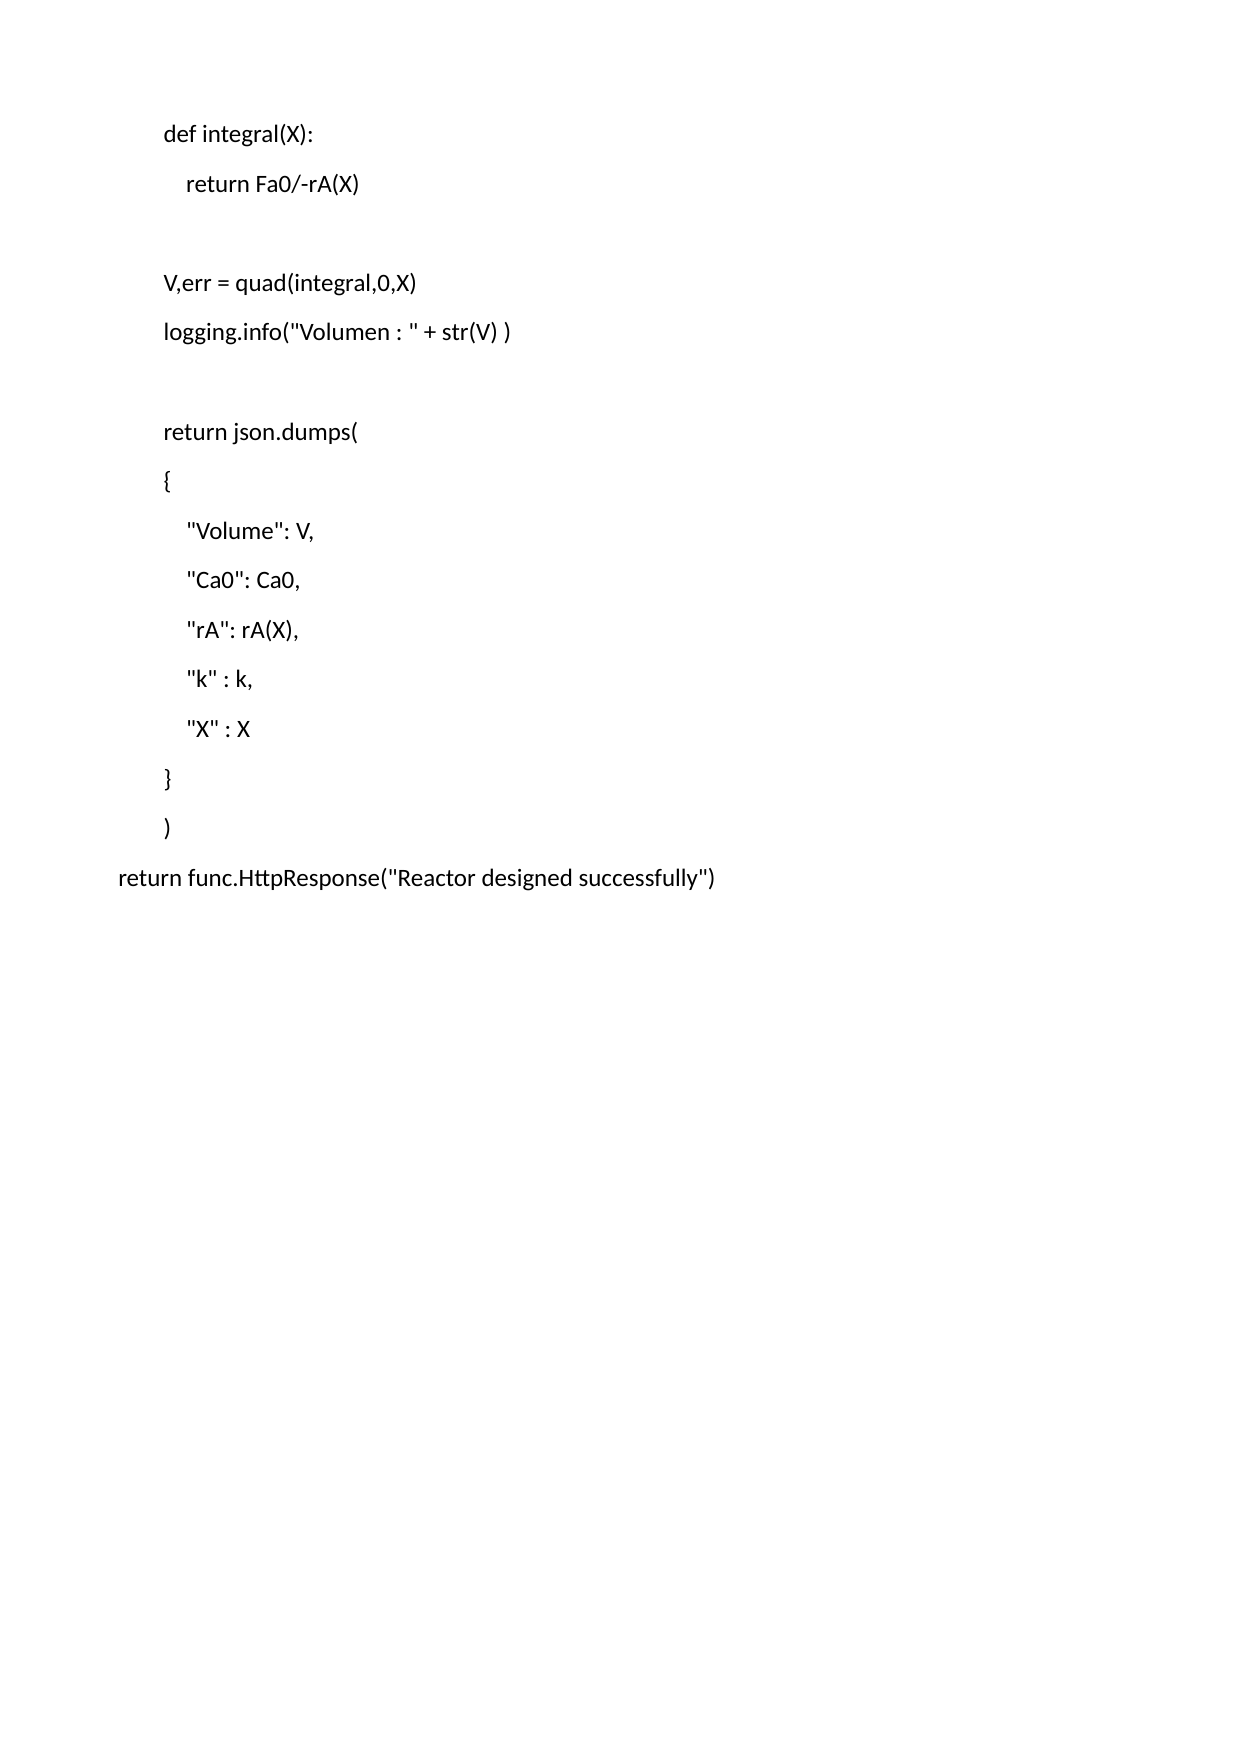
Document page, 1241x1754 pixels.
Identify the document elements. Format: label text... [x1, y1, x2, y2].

text def integral(X): [118, 118, 1122, 149]
text logging.info("Volumen : " + str(V) ) [118, 316, 1122, 347]
text "Volume": V, [118, 515, 1122, 545]
text "rA": rA(X), [118, 614, 1122, 644]
text "Ca0": Ca0, [118, 564, 1122, 595]
text return Fa0/-rA(X) [118, 168, 1122, 198]
text return func.HttpResponse("Reactor designed successfully") [118, 862, 1122, 892]
text { [118, 465, 1122, 496]
text "k" : k, [118, 663, 1122, 694]
text } [118, 763, 1122, 793]
text return json.dumps( [118, 416, 1122, 446]
text V,err = quad(integral,0,X) [118, 267, 1122, 297]
text "X" : X [118, 713, 1122, 744]
text ) [118, 812, 1122, 843]
